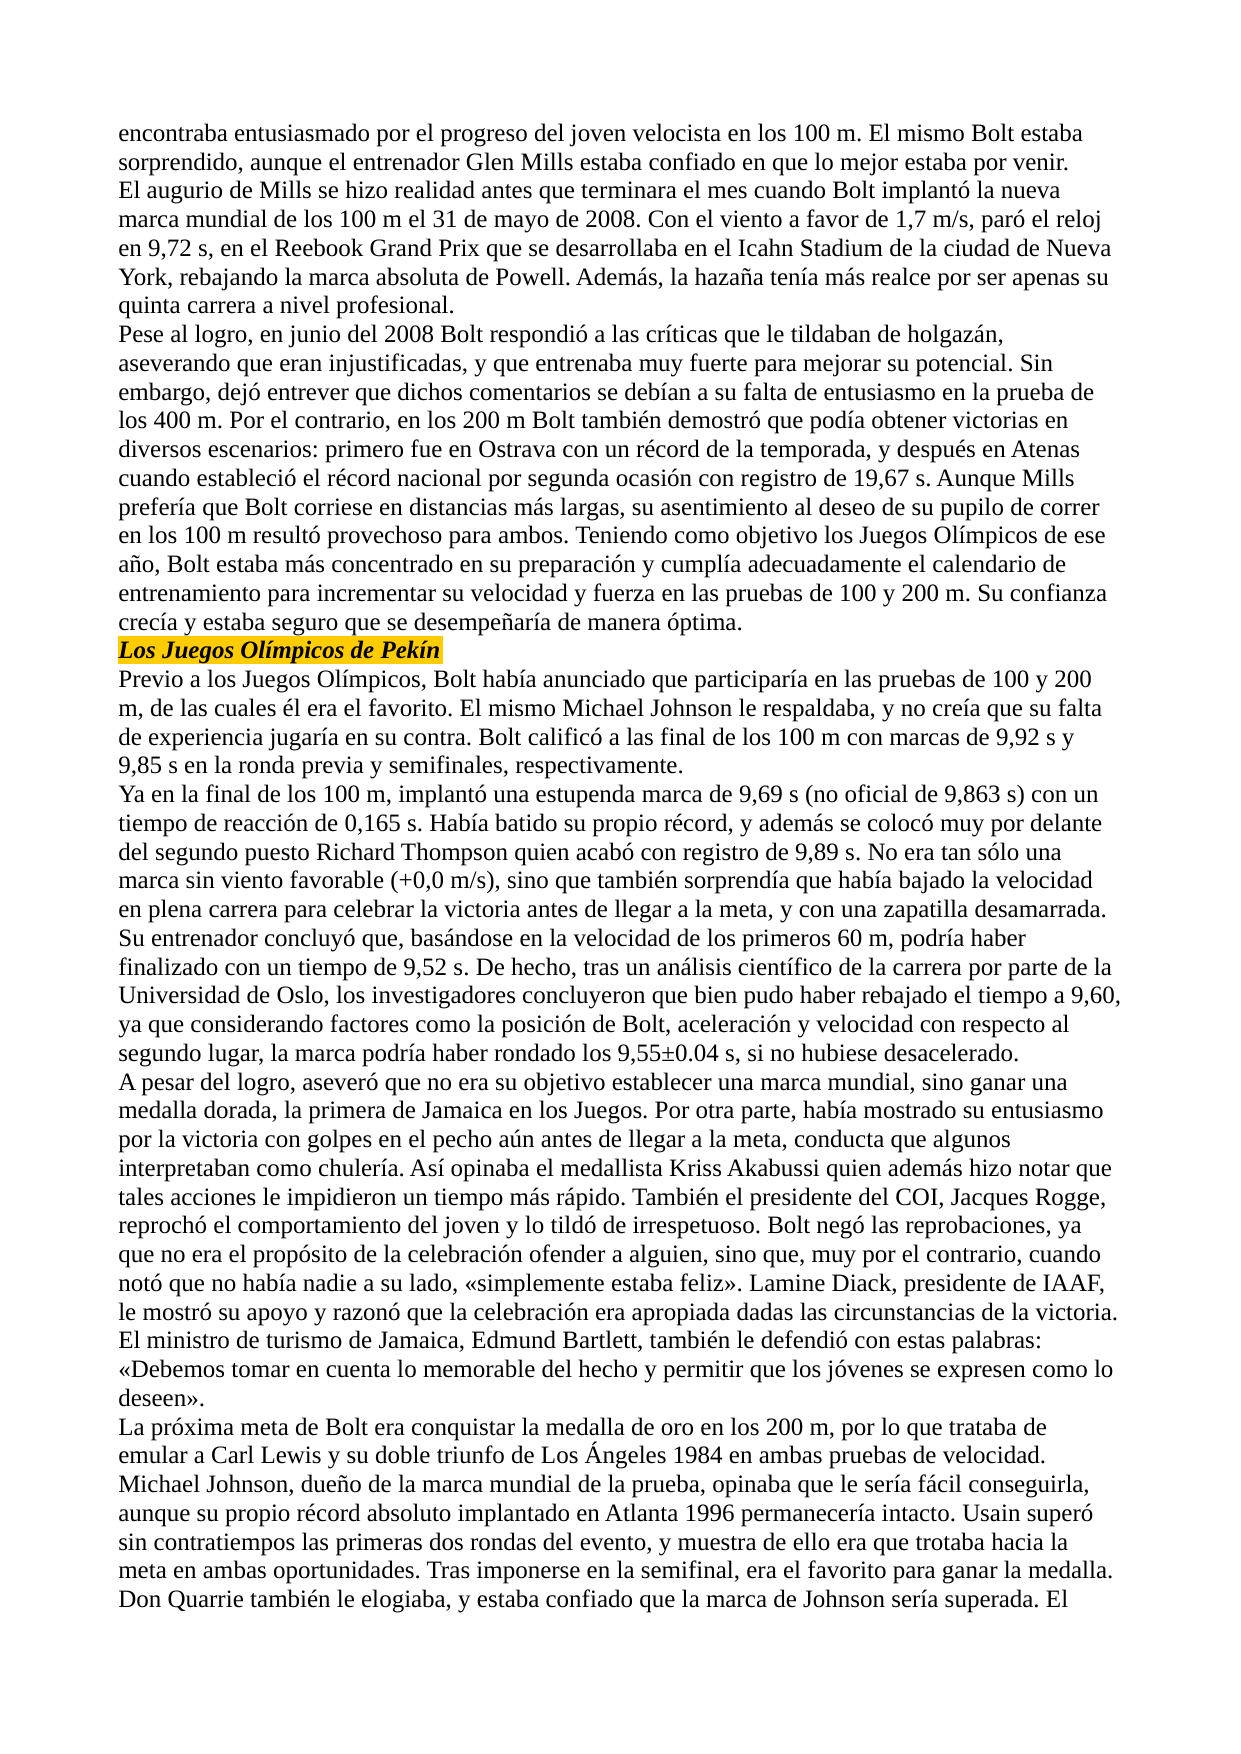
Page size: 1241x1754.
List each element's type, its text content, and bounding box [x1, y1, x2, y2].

text encontraba entusiasmado por el progreso del joven velocista en los 100 m. El mismo Bolt estaba sorprendido, aunque el entrenador Glen Mills estaba confiado en que lo mejor estaba por venir. [118, 118, 1122, 176]
text Los Juegos Olímpicos de Pekín [118, 636, 1122, 664]
text El augurio de Mills se hizo realidad antes que terminara el mes cuando Bolt implantó la nueva marca mundial de los 100 m el 31 de mayo de 2008. Con el viento a favor de 1,7 m/s, paró el reloj en 9,72 s, en el Reebook Grand Prix que se desarrollaba en el Icahn Stadium de la ciudad de Nueva York, rebajando la marca absoluta de Powell. Además, la hazaña tenía más realce por ser apenas su quinta carrera a nivel profesional. [118, 176, 1122, 319]
text La próxima meta de Bolt era conquistar la medalla de oro en los 200 m, por lo que trataba de emular a Carl Lewis y su doble triunfo de Los Ángeles 1984 en ambas pruebas de velocidad. Michael Johnson, dueño de la marca mundial de la prueba, opinaba que le sería fácil conseguirla, aunque su propio récord absoluto implantado en Atlanta 1996 permanecería intacto. Usain superó sin contratiempos las primeras dos rondas del evento, y muestra de ello era que trotaba hacia la meta en ambas oportunidades. Tras imponerse en la semifinal, era el favorito para ganar la medalla. Don Quarrie también le elogiaba, y estaba confiado que la marca de Johnson sería superada. El [118, 1412, 1122, 1613]
text Ya en la final de los 100 m, implantó una estupenda marca de 9,69 s (no oficial de 9,863 s) con un tiempo de reacción de 0,165 s. Había batido su propio récord, y además se colocó muy por delante del segundo puesto Richard Thompson quien acabó con registro de 9,89 s. No era tan sólo una marca sin viento favorable (+0,0 m/s), sino que también sorprendía que había bajado la velocidad en plena carrera para celebrar la victoria antes de llegar a la meta, y con una zapatilla desamarrada. Su entrenador concluyó que, basándose en la velocidad de los primeros 60 m, podría haber finalizado con un tiempo de 9,52 s. De hecho, tras un análisis científico de la carrera por parte de la Universidad de Oslo, los investigadores concluyeron que bien pudo haber rebajado el tiempo a 9,60, ya que considerando factores como la posición de Bolt, aceleración y velocidad con respecto al segundo lugar, la marca podría haber rondado los 9,55±0.04 s, si no hubiese desacelerado. [118, 779, 1122, 1067]
text Previo a los Juegos Olímpicos, Bolt había anunciado que participaría en las pruebas de 100 y 200 m, de las cuales él era el favorito. El mismo Michael Johnson le respaldaba, y no creía que su falta de experiencia jugaría en su contra. Bolt calificó a las final de los 100 m con marcas de 9,92 s y 9,85 s en la ronda previa y semifinales, respectivamente. [118, 664, 1122, 779]
text Pese al logro, en junio del 2008 Bolt respondió a las críticas que le tildaban de holgazán, aseverando que eran injustificadas, y que entrenaba muy fuerte para mejorar su potencial. Sin embargo, dejó entrever que dichos comentarios se debían a su falta de entusiasmo en la prueba de los 400 m. Por el contrario, en los 200 m Bolt también demostró que podía obtener victorias en diversos escenarios: primero fue en Ostrava con un récord de la temporada, y después en Atenas cuando estableció el récord nacional por segunda ocasión con registro de 19,67 s. Aunque Mills prefería que Bolt corriese en distancias más largas, su asentimiento al deseo de su pupilo de correr en los 100 m resultó provechoso para ambos. Teniendo como objetivo los Juegos Olímpicos de ese año, Bolt estaba más concentrado en su preparación y cumplía adecuadamente el calendario de entrenamiento para incrementar su velocidad y fuerza en las pruebas de 100 y 200 m. Su confianza crecía y estaba seguro que se desempeñaría de manera óptima. [118, 319, 1122, 636]
text A pesar del logro, aseveró que no era su objetivo establecer una marca mundial, sino ganar una medalla dorada, la primera de Jamaica en los Juegos. Por otra parte, había mostrado su entusiasmo por la victoria con golpes en el pecho aún antes de llegar a la meta, conducta que algunos interpretaban como chulería. Así opinaba el medallista Kriss Akabussi quien además hizo notar que tales acciones le impidieron un tiempo más rápido. También el presidente del COI, Jacques Rogge, reprochó el comportamiento del joven y lo tildó de irrespetuoso. Bolt negó las reprobaciones, ya que no era el propósito de la celebración ofender a alguien, sino que, muy por el contrario, cuando notó que no había nadie a su lado, «simplemente estaba feliz». Lamine Diack, presidente de IAAF, le mostró su apoyo y razonó que la celebración era apropiada dadas las circunstancias de la victoria. El ministro de turismo de Jamaica, Edmund Bartlett, también le defendió con estas palabras: «Debemos tomar en cuenta lo memorable del hecho y permitir que los jóvenes se expresen como lo deseen». [118, 1067, 1122, 1412]
